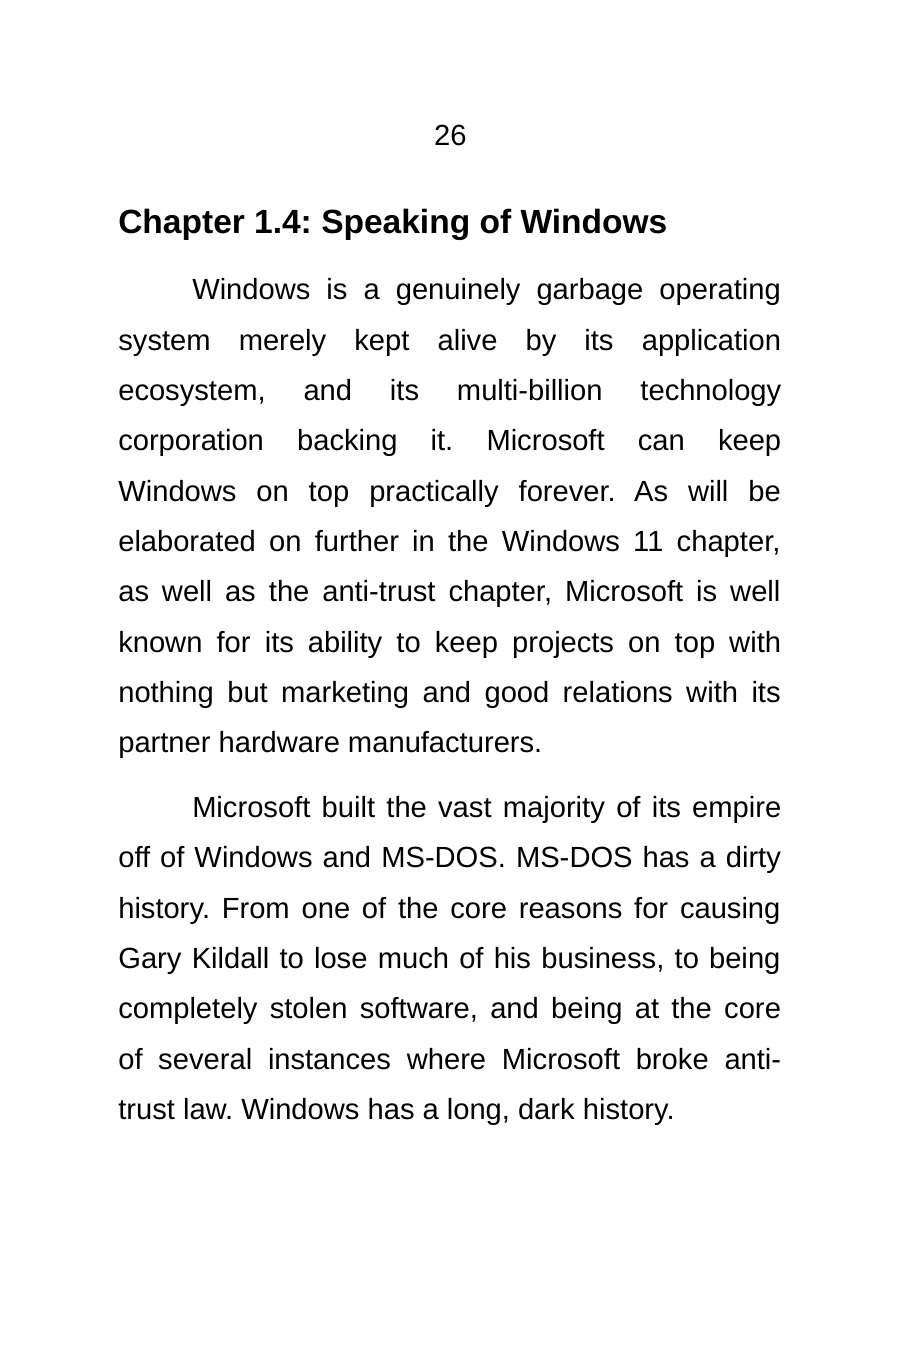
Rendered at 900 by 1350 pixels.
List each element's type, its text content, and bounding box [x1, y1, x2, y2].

text Windows is a genuinely garbage operating system merely kept alive by its application ecosystem, and its multi-billion technology corporation backing it. Microsoft can keep Windows on top practically forever. As will be elaborated on further in the Windows 11 chapter, as well as the anti-trust chapter, Microsoft is well known for its ability to keep projects on top with nothing but marketing and good relations with its partner hardware manufacturers. [118, 272, 782, 759]
text Microsoft built the vast majority of its empire off of Windows and MS-DOS. MS-DOS has a dirty history. From one of the core reasons for causing Gary Kildall to lose much of his business, to being completely stolen software, and being at the core of several instances where Microsoft broke anti-trust law. Windows has a long, dark history. [118, 790, 782, 1126]
subtitle Chapter 1.4: Speaking of Windows [118, 202, 782, 241]
